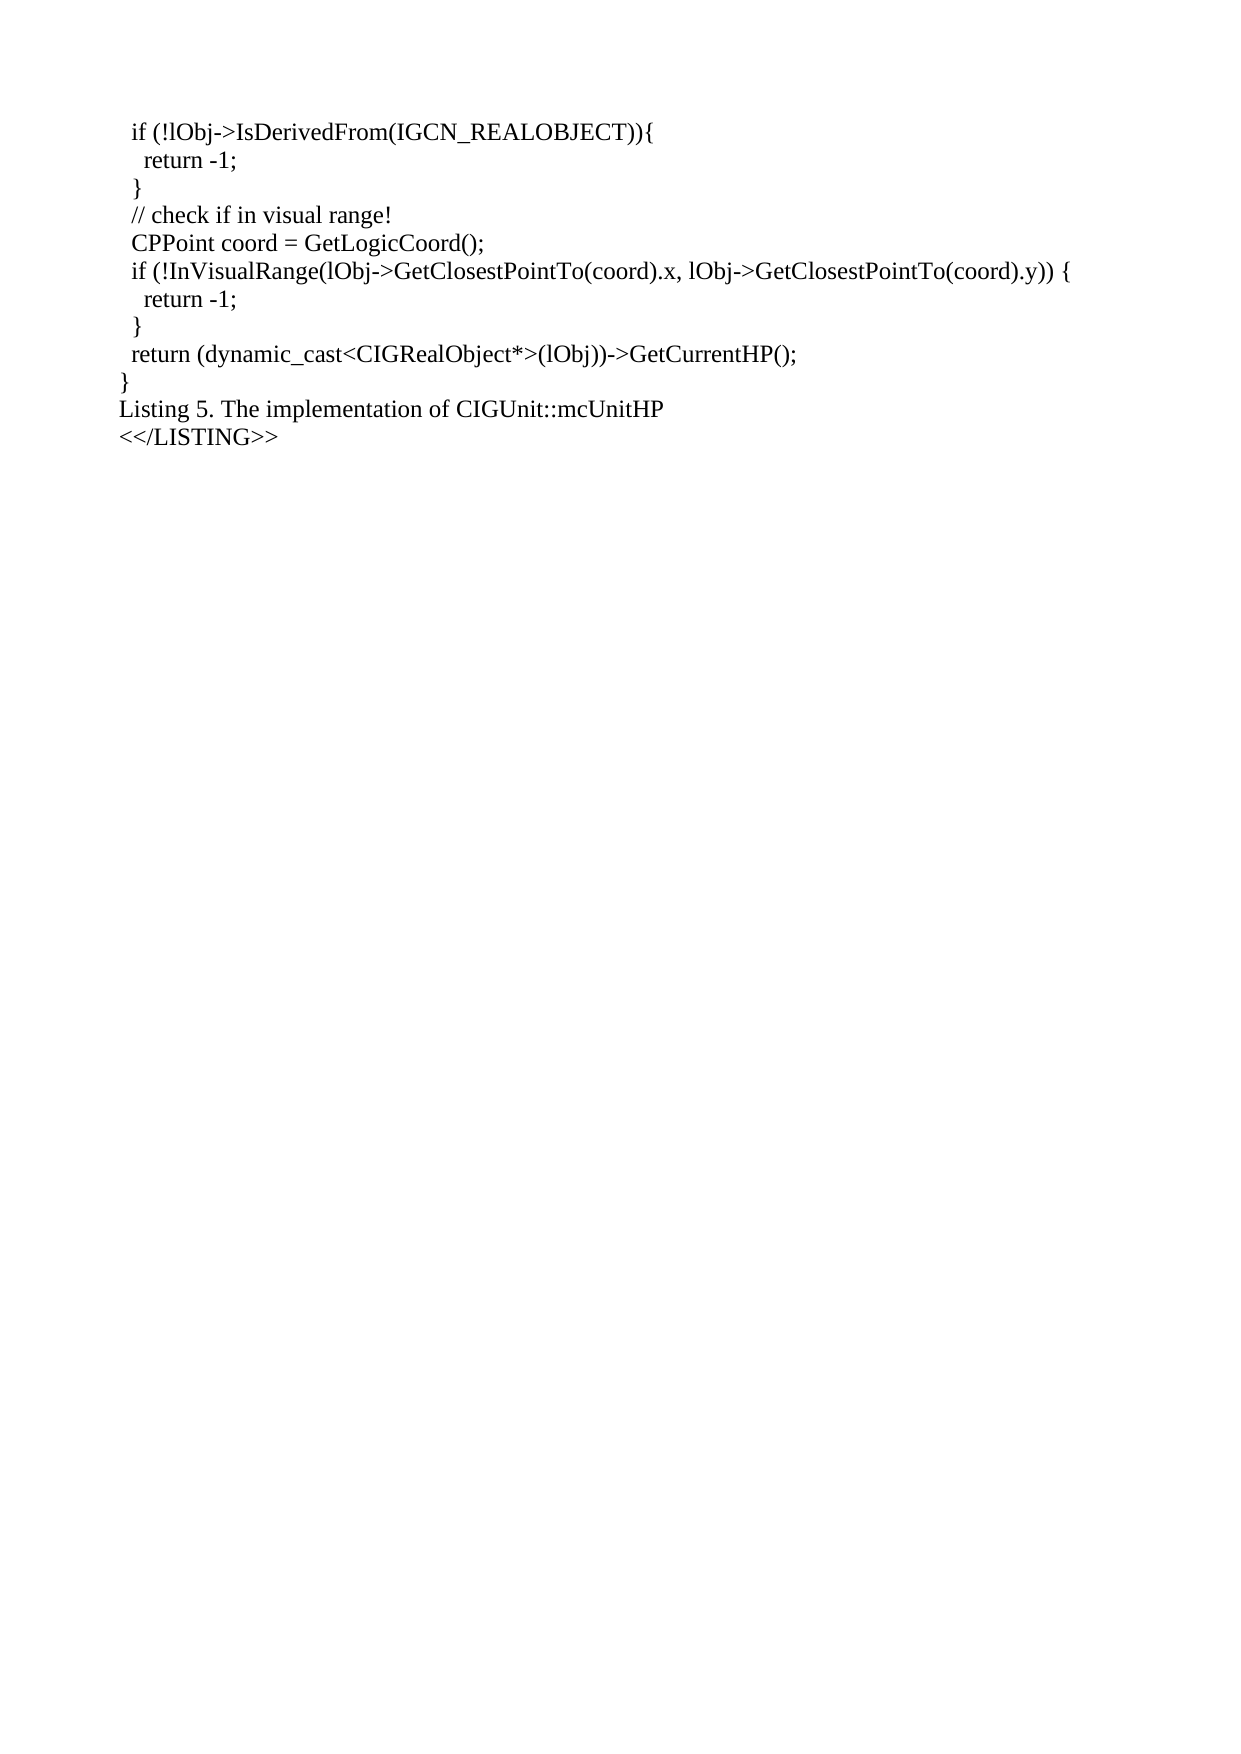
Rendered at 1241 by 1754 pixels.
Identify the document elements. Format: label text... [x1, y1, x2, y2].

text return (dynamic_cast<CIGRealObject*>(lObj))->GetCurrentHP(); [118, 340, 1122, 368]
text } [118, 312, 1122, 340]
text if (!InVisualRange(lObj->GetClosestPointTo(coord).x, lObj->GetClosestPointTo(coord).y)) { [118, 257, 1122, 285]
text return -1; [118, 146, 1122, 174]
text CPPoint coord = GetLogicCoord(); [118, 229, 1122, 257]
text } [118, 174, 1122, 202]
text return -1; [118, 285, 1122, 312]
text <</LISTING>> [118, 423, 1122, 451]
text } [118, 368, 1122, 396]
text Listing 5. The implementation of CIGUnit::mcUnitHP [118, 396, 1122, 423]
text // check if in visual range! [118, 202, 1122, 229]
text if (!lObj->IsDerivedFrom(IGCN_REALOBJECT)){ [118, 118, 1122, 146]
